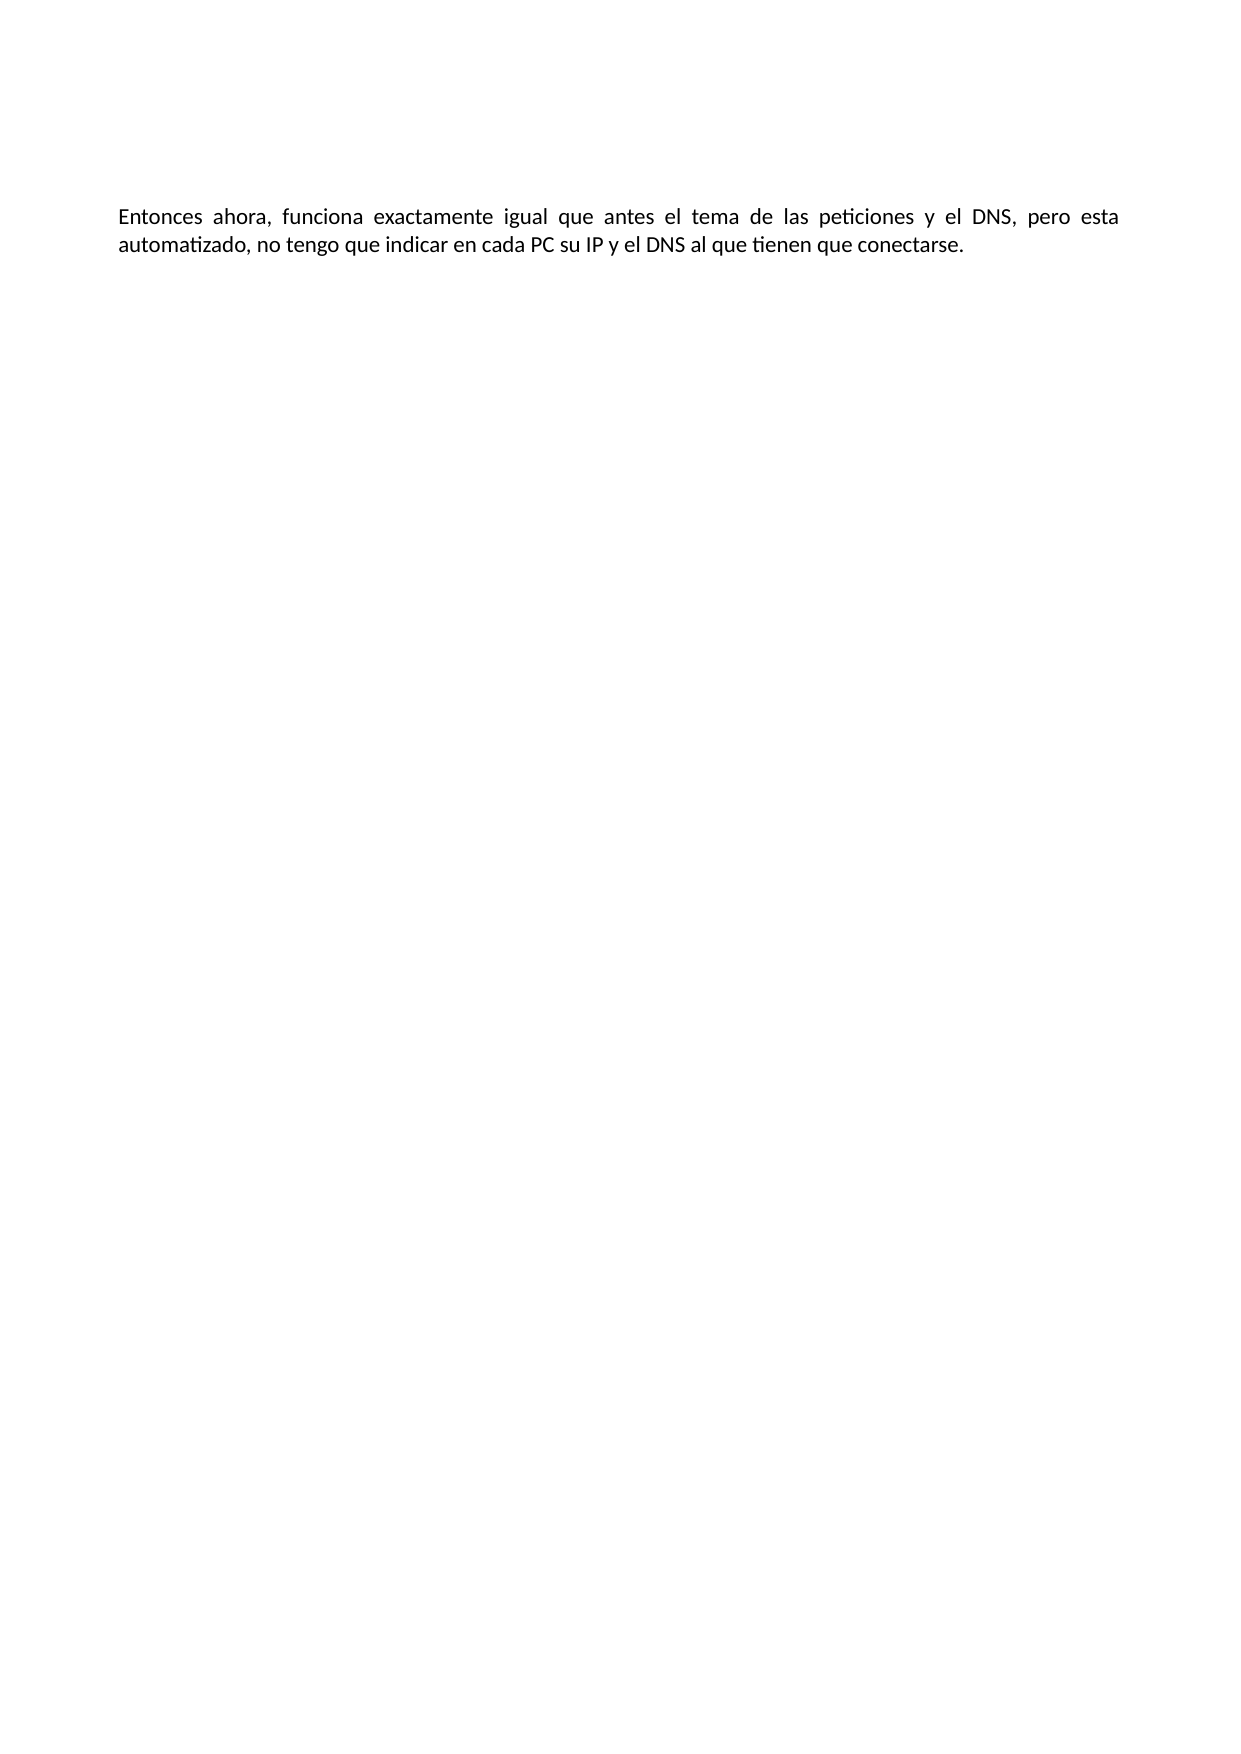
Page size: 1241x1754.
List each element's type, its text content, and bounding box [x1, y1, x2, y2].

text Entonces ahora, funciona exactamente igual que antes el tema de las peticiones y el DNS, pero esta automatizado, no tengo que indicar en cada PC su IP y el DNS al que tienen que conectarse. [118, 202, 1122, 258]
